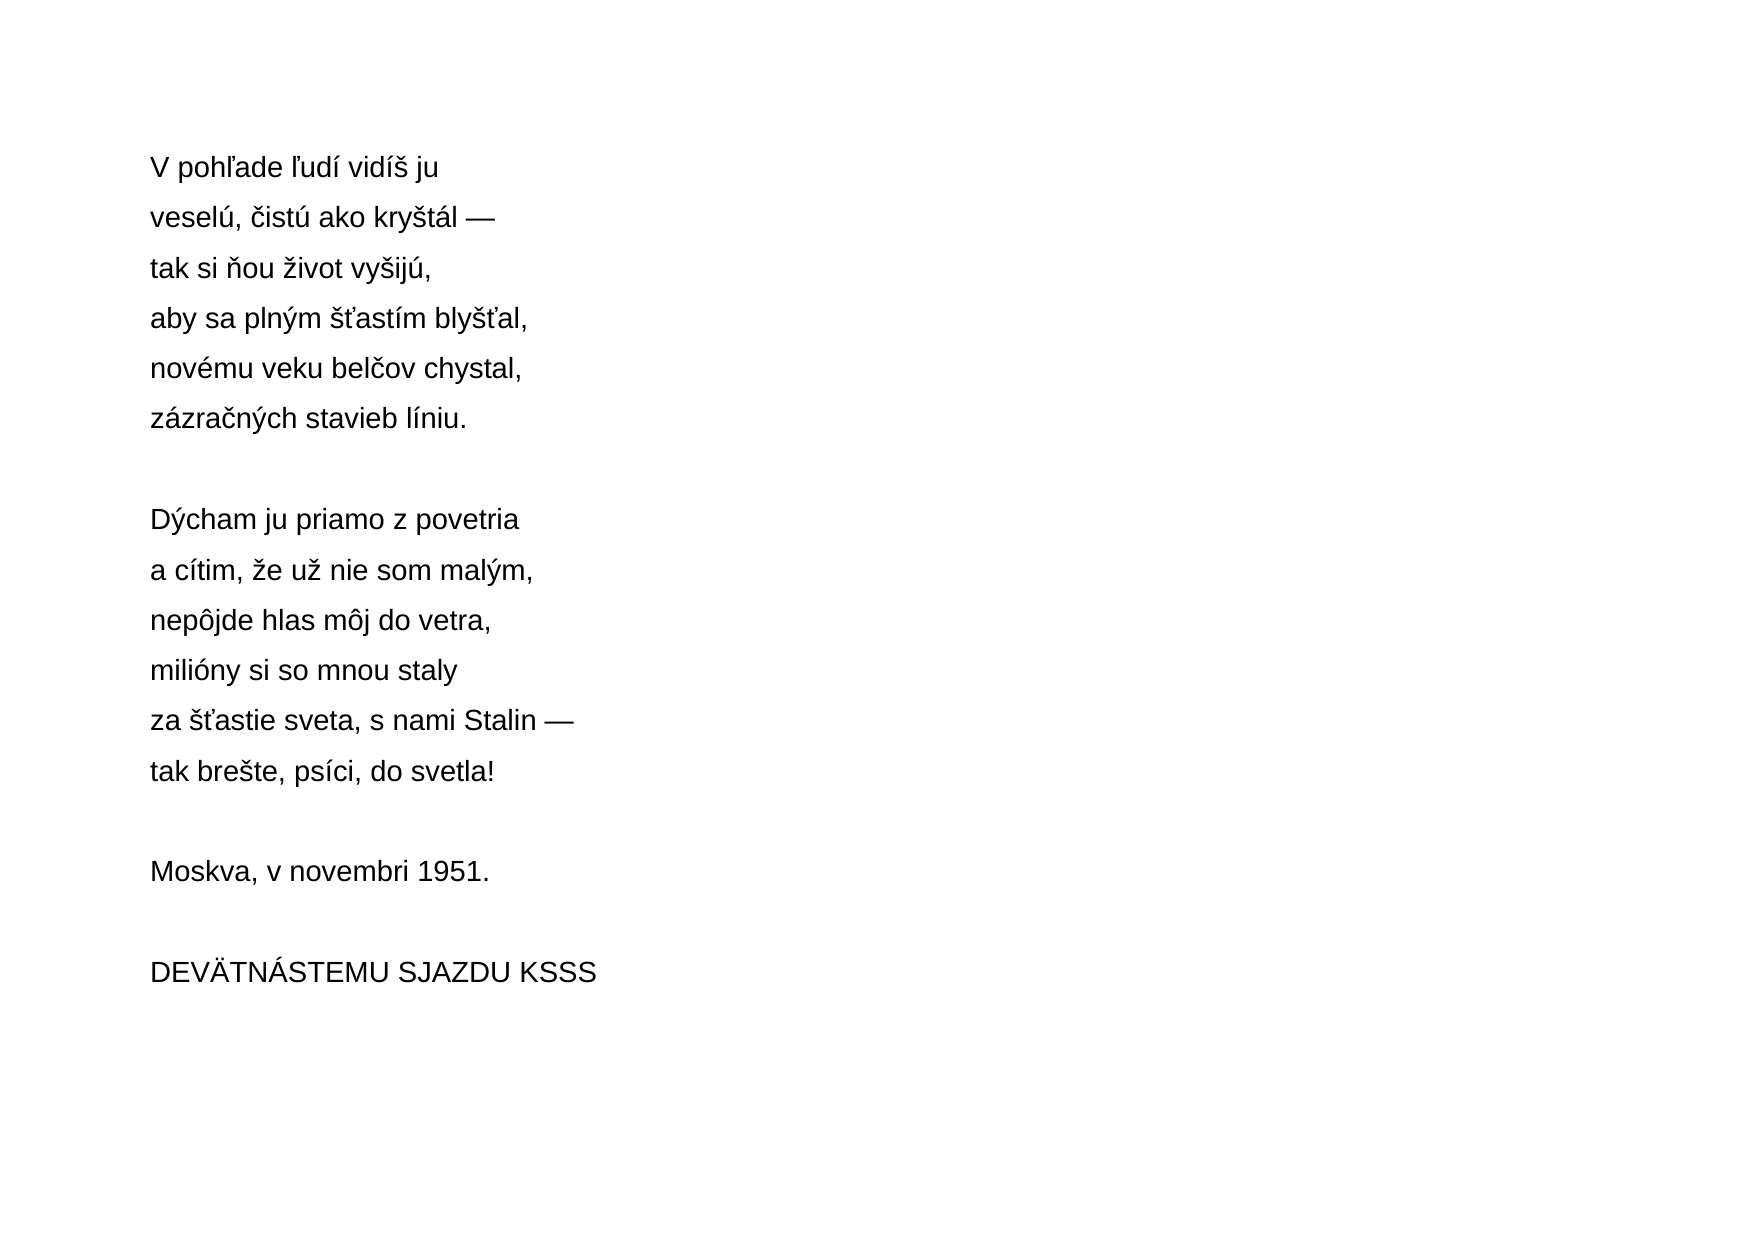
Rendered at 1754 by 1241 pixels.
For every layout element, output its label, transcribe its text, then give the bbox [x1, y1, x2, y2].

text Dýcham ju priamo z povetria [150, 502, 1243, 536]
text veselú, čistú ako kryštál — [150, 200, 1243, 234]
text tak si ňou život vyšijú, [150, 251, 1243, 284]
text nepôjde hlas môj do vetra, [150, 603, 1243, 636]
text DEVÄTNÁSTEMU SJAZDU KSSS [150, 955, 1243, 988]
text aby sa plným šťastím blyšťal, [150, 301, 1243, 334]
text milióny si so mnou staly [150, 653, 1243, 687]
text novému veku belčov chystal, [150, 351, 1243, 385]
text zázračných stavieb líniu. [150, 402, 1243, 435]
text a cítim, že už nie som malým, [150, 552, 1243, 586]
text za šťastie sveta, s nami Stalin — [150, 703, 1243, 737]
text tak brešte, psíci, do svetla! [150, 754, 1243, 787]
text Moskva, v novembri 1951. [150, 854, 1243, 888]
text V pohľade ľudí vidíš ju [150, 150, 1243, 183]
